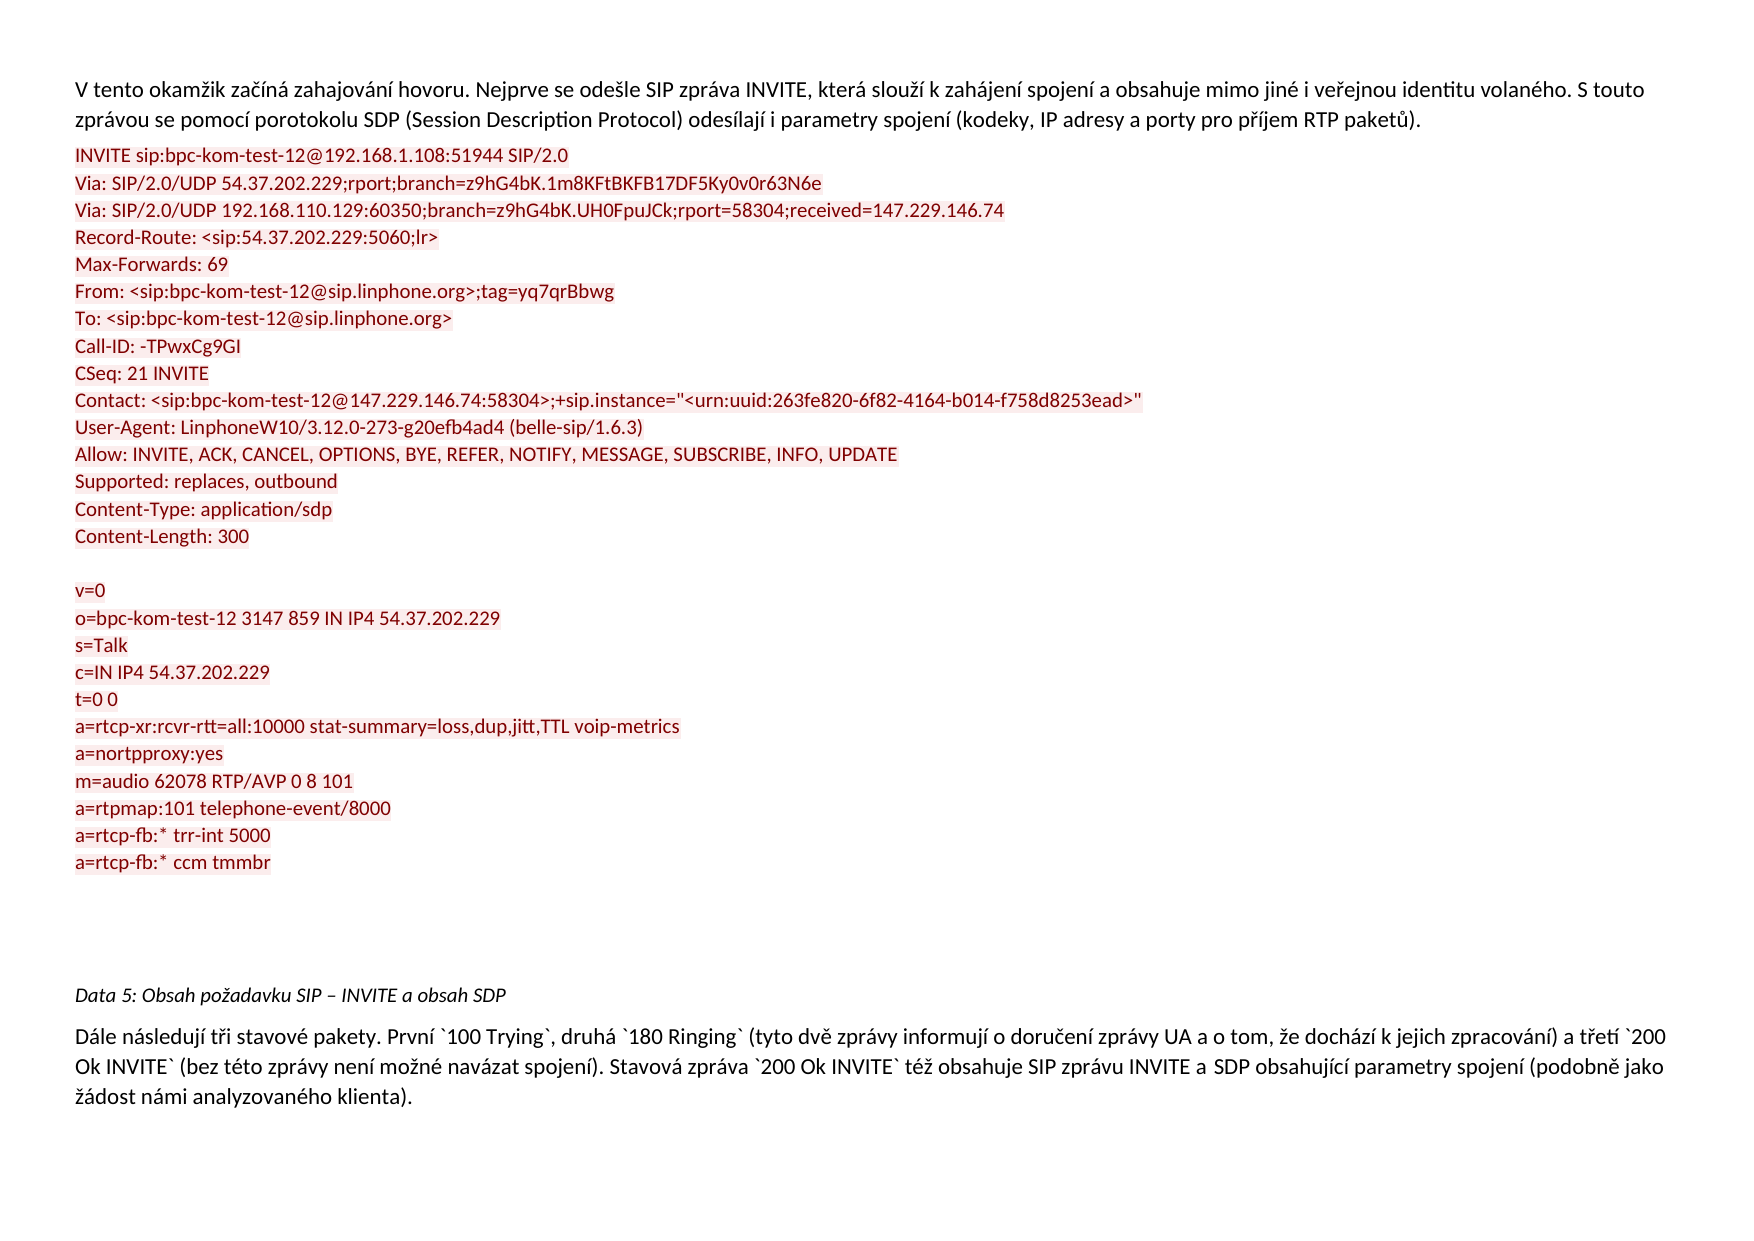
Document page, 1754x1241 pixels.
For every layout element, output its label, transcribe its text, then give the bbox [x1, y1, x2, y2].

text Dále následují tři stavové pakety. První `100 Trying`, druhá `180 Ringing` (tyto dvě zprávy informují o doručení zprávy UA a o tom, že dochází k jejich zpracování) a třetí `200 Ok INVITE` (bez této zprávy není možné navázat spojení). Stavová zpráva `200 Ok INVITE` též obsahuje SIP zprávu INVITE a SDP obsahující parametry spojení (podobně jako žádost námi analyzovaného klienta). [75, 1022, 1679, 1110]
text V tento okamžik začíná zahajování hovoru. Nejprve se odešle SIP zpráva INVITE, která slouží k zahájení spojení a obsahuje mimo jiné i veřejnou identitu volaného. S touto zprávou se pomocí porotokolu SDP (Session Description Protocol) odesílají i parametry spojení (kodeky, IP adresy a porty pro příjem RTP paketů). [75, 75, 1679, 133]
text Data 5: Obsah požadavku SIP – INVITE a obsah SDP [75, 982, 1679, 1008]
